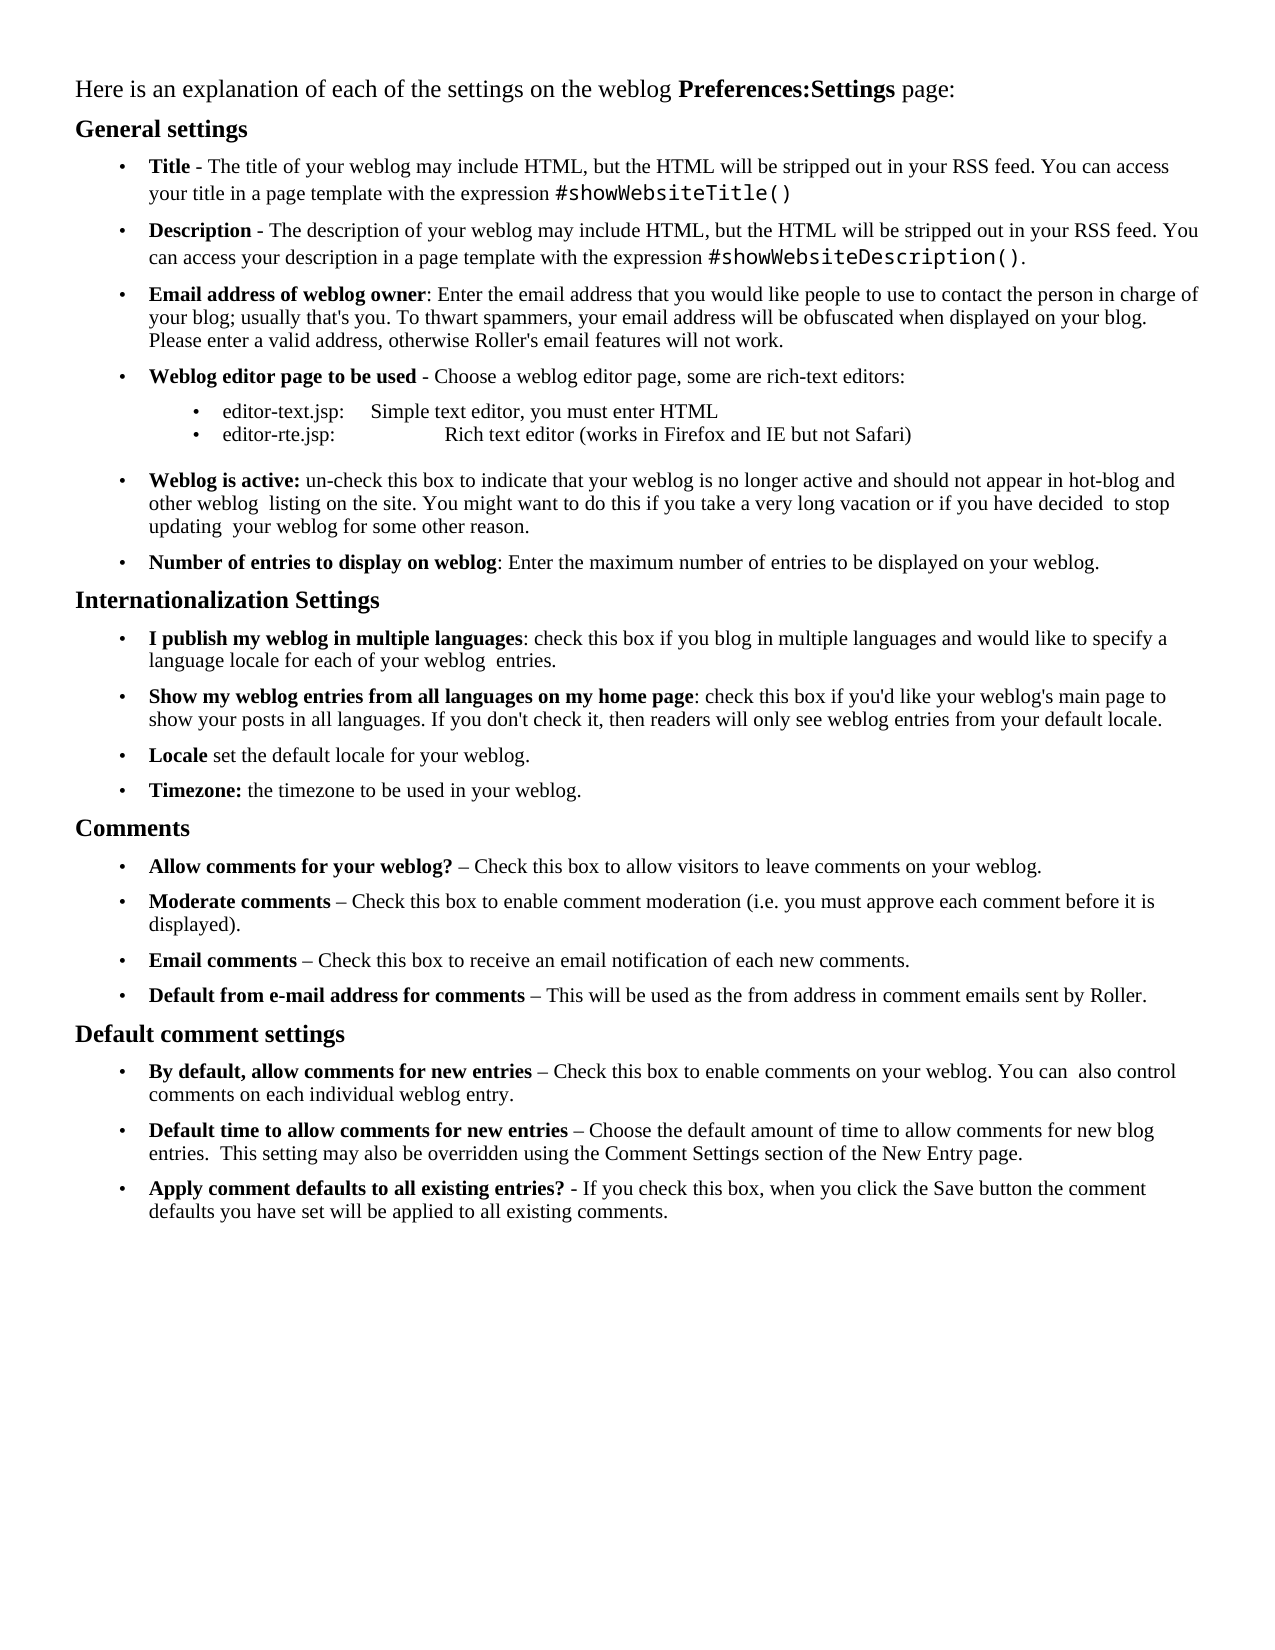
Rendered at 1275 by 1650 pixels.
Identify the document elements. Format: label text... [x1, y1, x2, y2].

list Allow comments for your weblog? – Check this box to allow visitors to leave comments on your weblog. [119, 855, 1200, 878]
list editor-rte.jsp: Rich text editor (works in Firefox and IE but not Safari) [193, 423, 1200, 446]
list Weblog is active: un-check this box to indicate that your weblog is no longer active and should not appear in hot-blog and other weblog listing on the site. You might want to do this if you take a very long vacation or if you have decided to stop updating your weblog for some other reason. [119, 469, 1200, 538]
list Title - The title of your weblog may include HTML, but the HTML will be stripped out in your RSS feed. You can access your title in a page template with the expression #showWebsiteTitle() [119, 155, 1200, 207]
list editor-text.jsp: Simple text editor, you must enter HTML [193, 400, 1200, 423]
list Locale set the default locale for your weblog. [119, 743, 1200, 766]
list Apply comment defaults to all existing entries? - If you check this box, when you click the Save button the comment defaults you have set will be applied to all existing comments. [119, 1177, 1200, 1223]
list By default, allow comments for new entries – Check this box to enable comments on your weblog. You can also control comments on each individual weblog entry. [119, 1060, 1200, 1106]
list Default time to allow comments for new entries – Choose the default amount of time to allow comments for new blog entries. This setting may also be overridden using the Comment Settings section of the New Entry page. [119, 1118, 1200, 1164]
text General settings [75, 115, 1200, 143]
list Timezone: the timezone to be used in your weblog. [119, 779, 1200, 802]
list I publish my weblog in multiple languages: check this box if you blog in multiple languages and would like to specify a language locale for each of your weblog entries. [119, 626, 1200, 672]
list Number of entries to display on weblog: Enter the maximum number of entries to be displayed on your weblog. [119, 551, 1200, 574]
list Moderate comments – Check this box to enable comment moderation (i.e. you must approve each comment before it is displayed). [119, 890, 1200, 936]
text Here is an explanation of each of the settings on the weblog Preferences:Settings page: [75, 75, 1200, 103]
list Default from e-mail address for comments – This will be used as the from address in comment emails sent by Roller. [119, 984, 1200, 1007]
list Show my weblog entries from all languages on my home page: check this box if you'd like your weblog's main page to show your posts in all languages. If you don't check it, then readers will only see weblog entries from your default locale. [119, 685, 1200, 731]
list Email address of weblog owner: Enter the email address that you would like people to use to contact the person in charge of your blog; usually that's you. To thwart spammers, your email address will be obfuscated when displayed on your blog. Please enter a valid address, otherwise Roller's email features will not work. [119, 283, 1200, 352]
text Internationalization Settings [75, 586, 1200, 614]
list Email comments – Check this box to receive an email notification of each new comments. [119, 949, 1200, 972]
text Default comment settings [75, 1020, 1200, 1047]
text Comments [75, 814, 1200, 842]
list Description - The description of your weblog may include HTML, but the HTML will be stripped out in your RSS feed. You can access your description in a page template with the expression #showWebsiteDescription(). [119, 219, 1200, 270]
list Weblog editor page to be used - Choose a weblog editor page, some are rich-text editors: [119, 364, 1200, 387]
